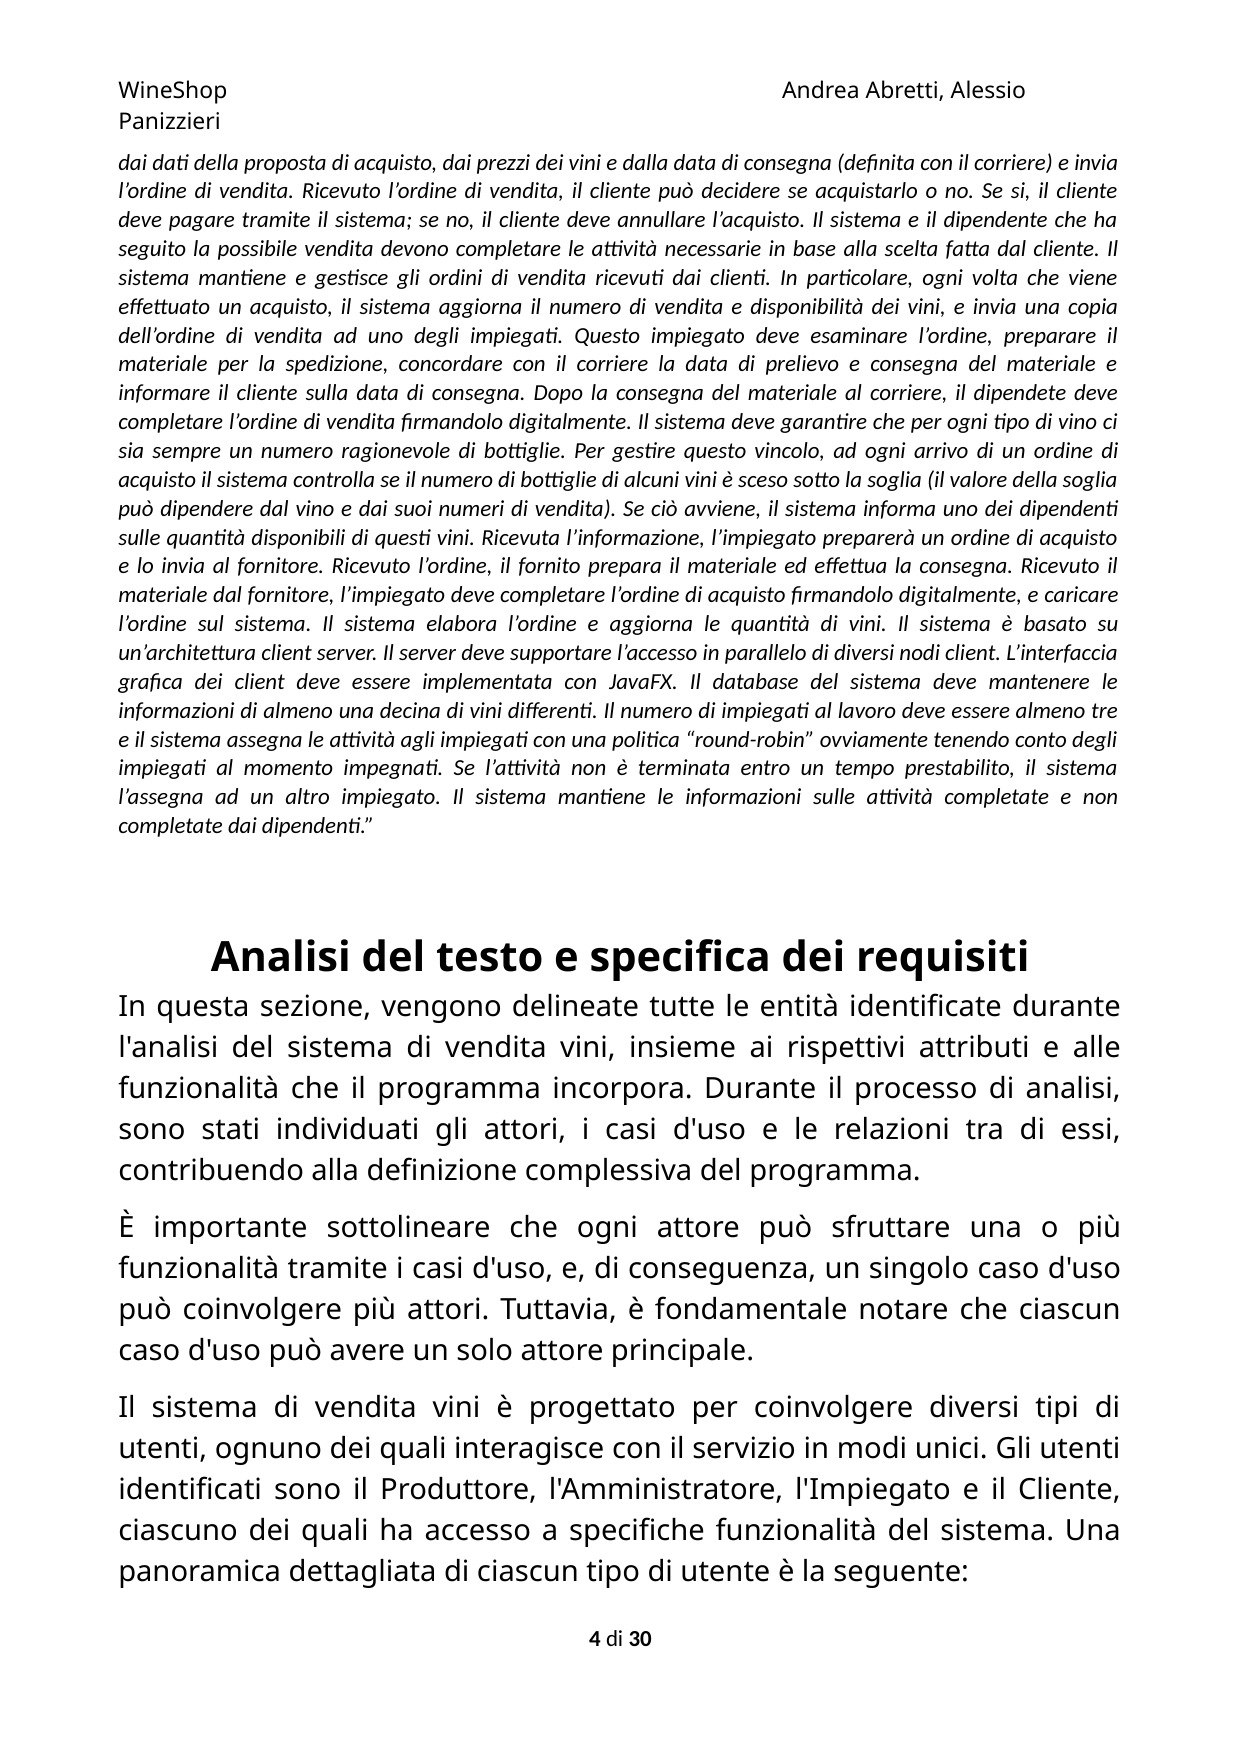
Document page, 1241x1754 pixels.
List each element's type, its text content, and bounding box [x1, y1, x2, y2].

subtitle Analisi del testo e specifica dei requisiti [118, 927, 1122, 984]
text È importante sottolineare che ogni attore può sfruttare una o più funzionalità tramite i casi d'uso, e, di conseguenza, un singolo caso d'uso può coinvolgere più attori. Tuttavia, è fondamentale notare che ciascun caso d'uso può avere un solo attore principale. [118, 1207, 1122, 1369]
text dai dati della proposta di acquisto, dai prezzi dei vini e dalla data di consegna (definita con il corriere) e invia l’ordine di vendita. Ricevuto l’ordine di vendita, il cliente può decidere se acquistarlo o no. Se si, il cliente deve pagare tramite il sistema; se no, il cliente deve annullare l’acquisto. Il sistema e il dipendente che ha seguito la possibile vendita devono completare le attività necessarie in base alla scelta fatta dal cliente. Il sistema mantiene e gestisce gli ordini di vendita ricevuti dai clienti. In particolare, ogni volta che viene effettuato un acquisto, il sistema aggiorna il numero di vendita e disponibilità dei vini, e invia una copia dell’ordine di vendita ad uno degli impiegati. Questo impiegato deve esaminare l’ordine, preparare il materiale per la spedizione, concordare con il corriere la data di prelievo e consegna del materiale e informare il cliente sulla data di consegna. Dopo la consegna del materiale al corriere, il dipendete deve completare l’ordine di vendita firmandolo digitalmente. Il sistema deve garantire che per ogni tipo di vino ci sia sempre un numero ragionevole di bottiglie. Per gestire questo vincolo, ad ogni arrivo di un ordine di acquisto il sistema controlla se il numero di bottiglie di alcuni vini è sceso sotto la soglia (il valore della soglia può dipendere dal vino e dai suoi numeri di vendita). Se ciò avviene, il sistema informa uno dei dipendenti sulle quantità disponibili di questi vini. Ricevuta l’informazione, l’impiegato preparerà un ordine di acquisto e lo invia al fornitore. Ricevuto l’ordine, il fornito prepara il materiale ed effettua la consegna. Ricevuto il materiale dal fornitore, l’impiegato deve completare l’ordine di acquisto firmandolo digitalmente, e caricare l’ordine sul sistema. Il sistema elabora l’ordine e aggiorna le quantità di vini. Il sistema è basato su un’architettura client server. Il server deve supportare l’accesso in parallelo di diversi nodi client. L’interfaccia grafica dei client deve essere implementata con JavaFX. Il database del sistema deve mantenere le informazioni di almeno una decina di vini differenti. Il numero di impiegati al lavoro deve essere almeno tre e il sistema assegna le attività agli impiegati con una politica “round-robin” ovviamente tenendo conto degli impiegati al momento impegnati. Se l’attività non è terminata entro un tempo prestabilito, il sistema l’assegna ad un altro impiegato. Il sistema mantiene le informazioni sulle attività completate e non completate dai dipendenti.” [118, 148, 1122, 839]
text Il sistema di vendita vini è progettato per coinvolgere diversi tipi di utenti, ognuno dei quali interagisce con il servizio in modi unici. Gli utenti identificati sono il Produttore, l'Amministratore, l'Impiegato e il Cliente, ciascuno dei quali ha accesso a specifiche funzionalità del sistema. Una panoramica dettagliata di ciascun tipo di utente è la seguente: [118, 1387, 1122, 1589]
text In questa sezione, vengono delineate tutte le entità identificate durante l'analisi del sistema di vendita vini, insieme ai rispettivi attributi e alle funzionalità che il programma incorpora. Durante il processo di analisi, sono stati individuati gli attori, i casi d'uso e le relazioni tra di essi, contribuendo alla definizione complessiva del programma. [118, 986, 1122, 1189]
